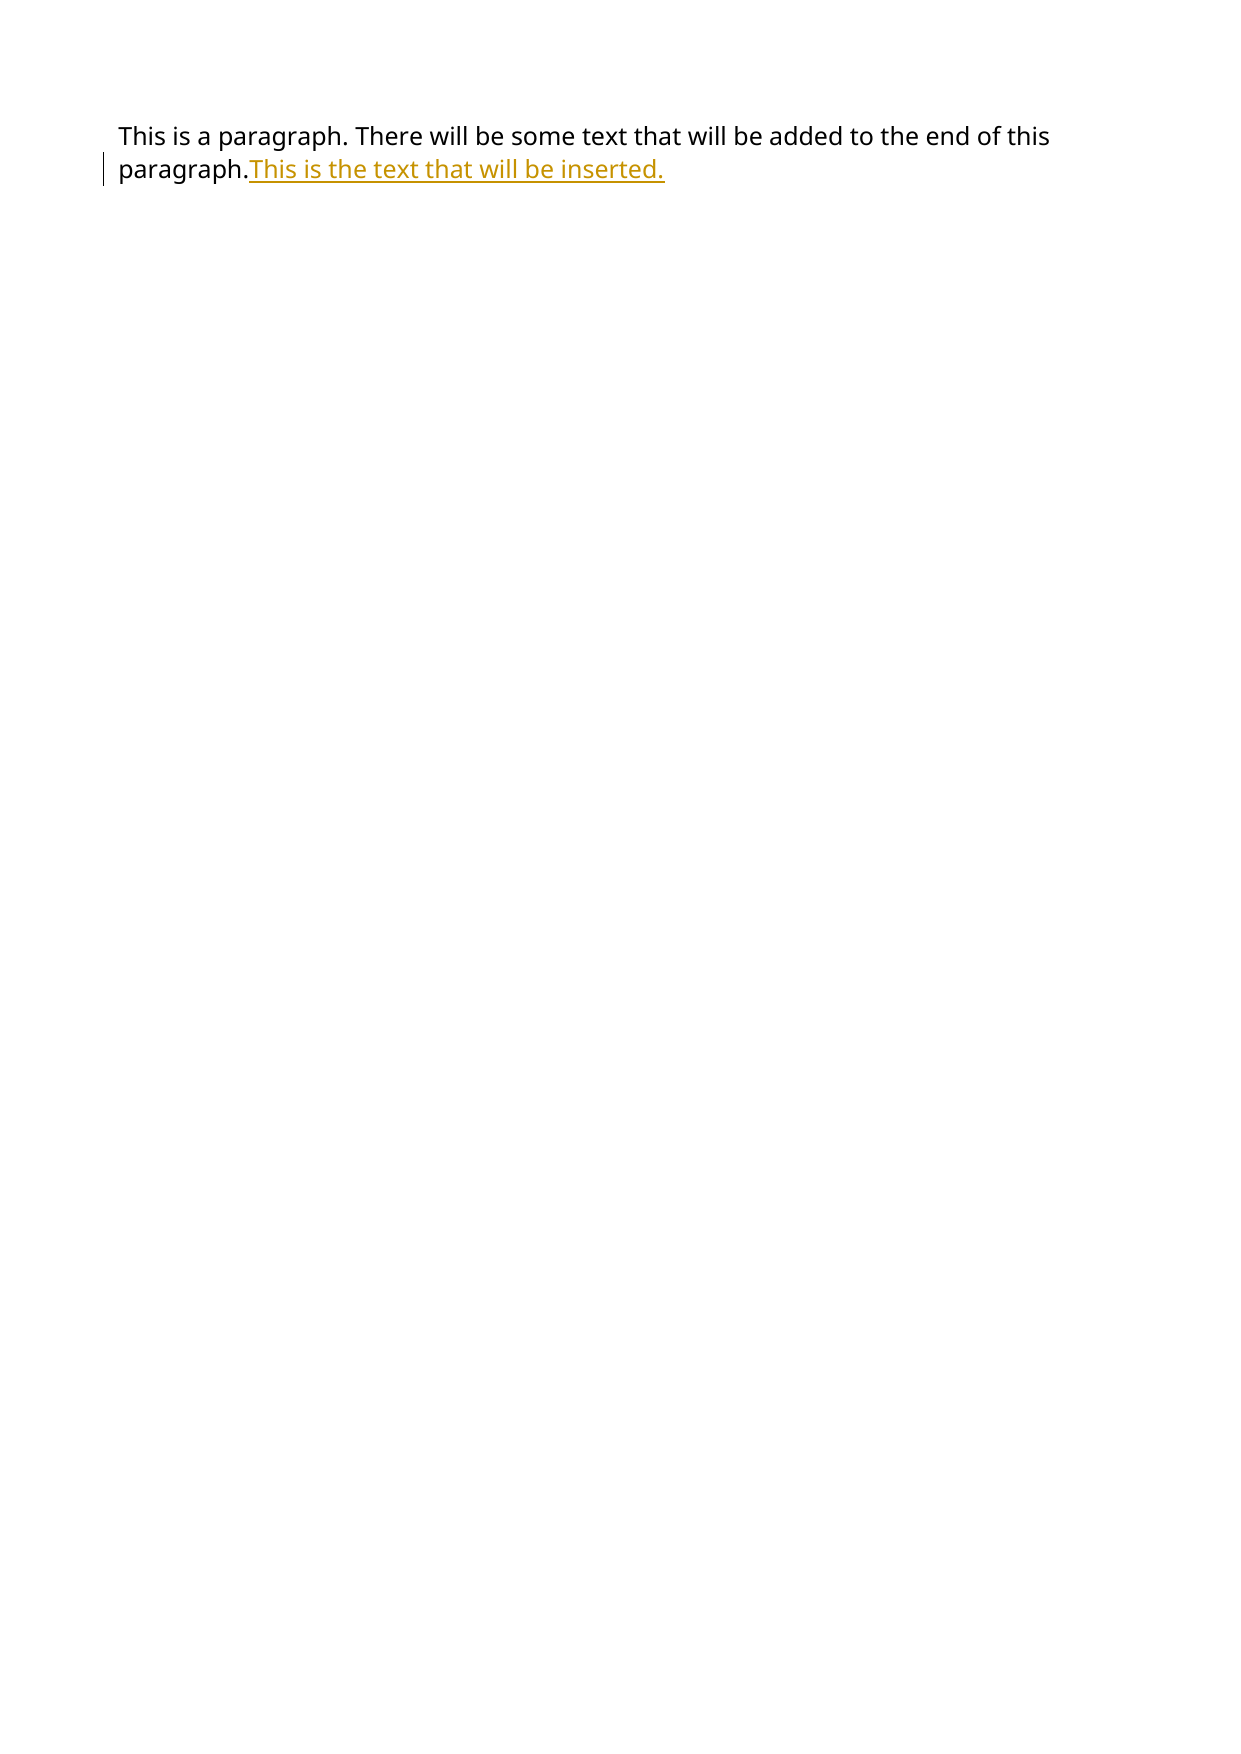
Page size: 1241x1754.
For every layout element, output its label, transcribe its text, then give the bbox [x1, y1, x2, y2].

text This is a paragraph. There will be some text that will be added to the end of this paragraph.This is the text that will be inserted. [118, 118, 1122, 186]
